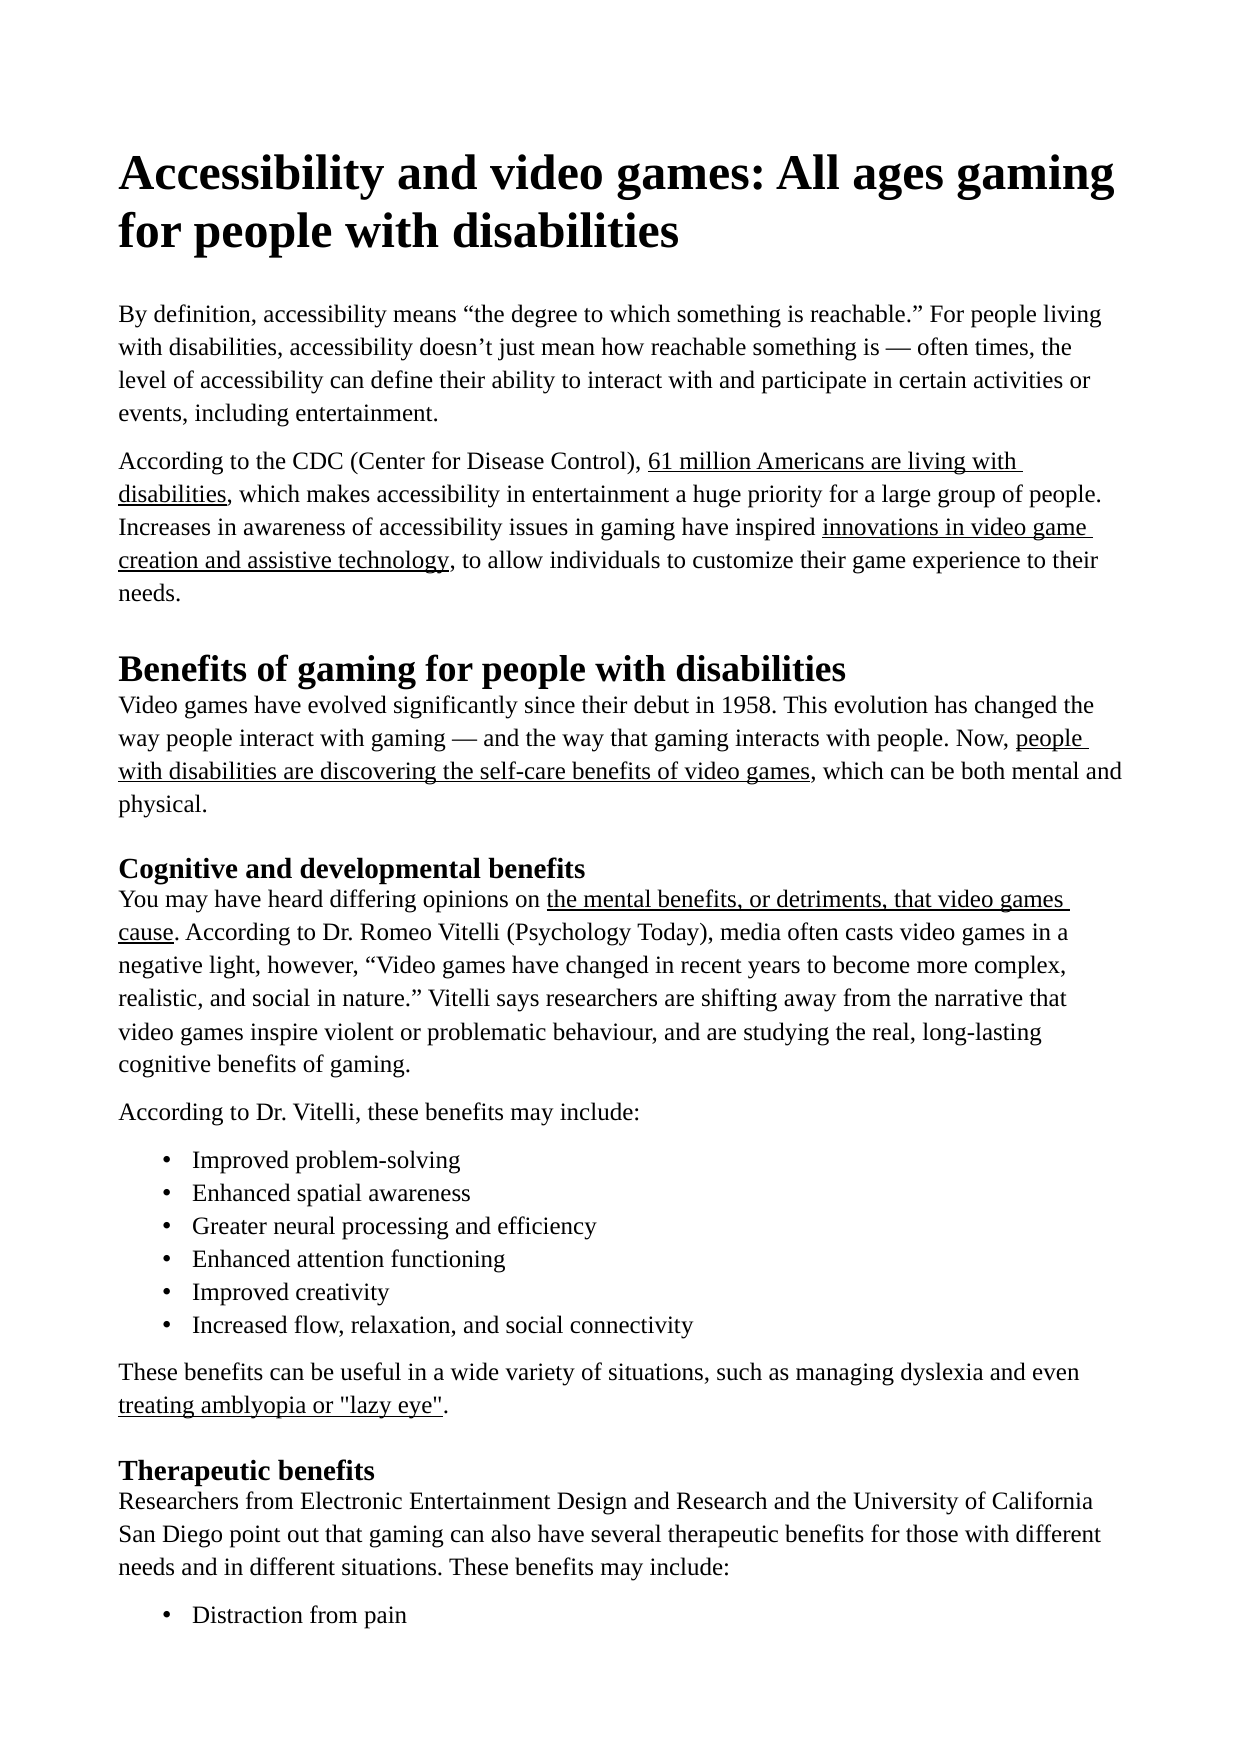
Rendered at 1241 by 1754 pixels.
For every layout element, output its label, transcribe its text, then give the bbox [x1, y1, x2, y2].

text According to Dr. Vitelli, these benefits may include: [118, 1097, 1122, 1126]
text Researchers from Electronic Entertainment Design and Research and the University of California San Diego point out that gaming can also have several therapeutic benefits for those with different needs and in different situations. These benefits may include: [118, 1486, 1122, 1581]
list Enhanced spatial awareness [162, 1178, 1122, 1207]
subtitle Therapeutic benefits [118, 1453, 1122, 1486]
subtitle Benefits of gaming for people with disabilities [118, 647, 1122, 690]
text These benefits can be useful in a wide variety of situations, such as managing dyslexia and even treating amblyopia or "lazy eye". [118, 1357, 1122, 1419]
text By definition, accessibility means “the degree to which something is reachable.” For people living with disabilities, accessibility doesn’t just mean how reachable something is — often times, the level of accessibility can define their ability to interact with and participate in certain activities or events, including entertainment. [118, 299, 1122, 427]
text Video games have evolved significantly since their debut in 1958. This evolution has changed the way people interact with gaming — and the way that gaming interacts with people. Now, people with disabilities are discovering the self-care benefits of video games, which can be both mental and physical. [118, 690, 1122, 817]
list Distraction from pain [162, 1600, 1122, 1629]
subtitle Accessibility and video games: All ages gaming for people with disabilities [118, 143, 1122, 258]
text According to the CDC (Center for Disease Control), 61 million Americans are living with disabilities, which makes accessibility in entertainment a huge priority for a large group of people. Increases in awareness of accessibility issues in gaming have inspired innovations in video game creation and assistive technology, to allow individuals to customize their game experience to their needs. [118, 446, 1122, 607]
list Improved creativity [162, 1277, 1122, 1306]
list Increased flow, relaxation, and social connectivity [162, 1310, 1122, 1339]
list Enhanced attention functioning [162, 1244, 1122, 1273]
list Greater neural processing and efficiency [162, 1211, 1122, 1239]
text You may have heard differing opinions on the mental benefits, or detriments, that video games cause. According to Dr. Romeo Vitelli (Psychology Today), media often casts video games in a negative light, however, “Video games have changed in recent years to become more complex, realistic, and social in nature.” Vitelli says researchers are shifting away from the narrative that video games inspire violent or problematic behaviour, and are studying the real, long-lasting cognitive benefits of gaming. [118, 884, 1122, 1078]
list Improved problem-solving [162, 1145, 1122, 1173]
subtitle Cognitive and developmental benefits [118, 851, 1122, 884]
